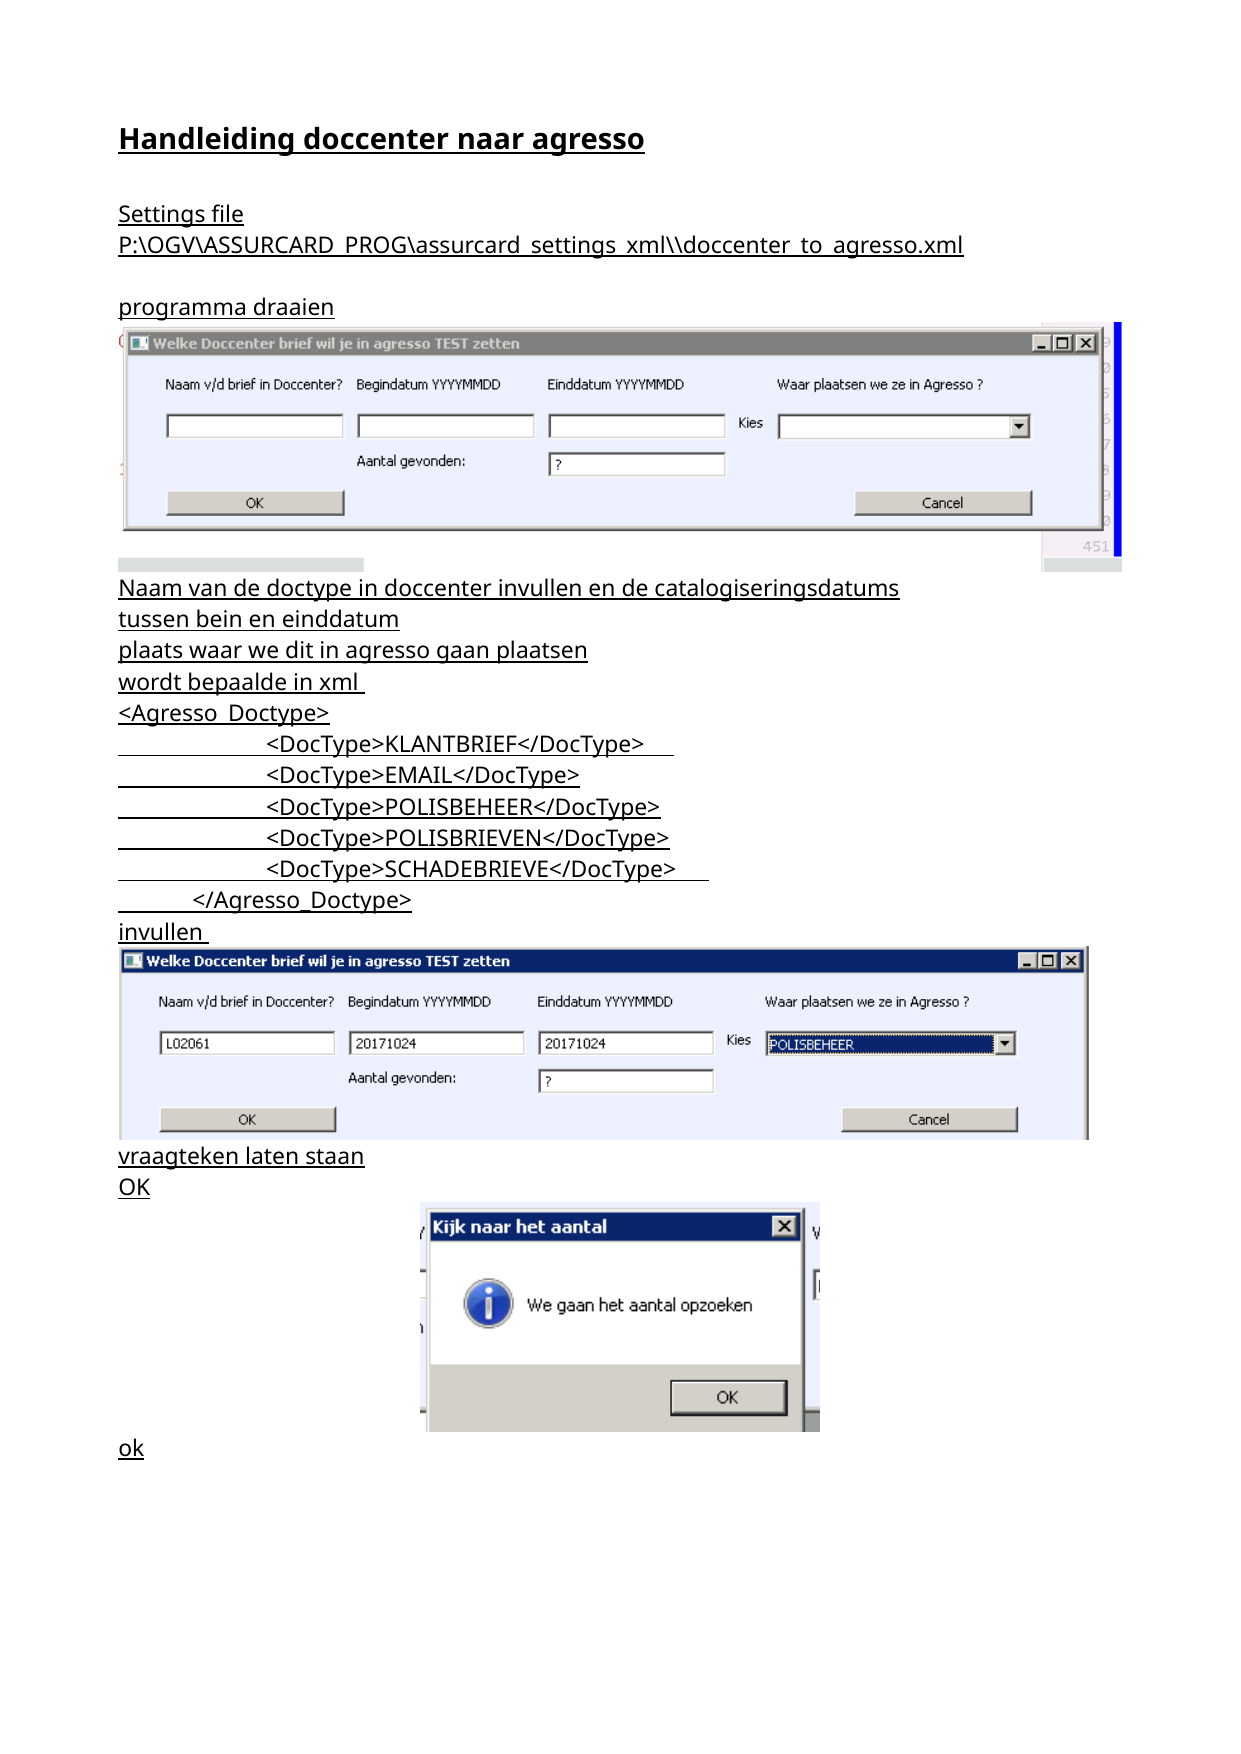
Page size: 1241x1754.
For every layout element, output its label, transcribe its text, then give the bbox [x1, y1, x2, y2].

text plaats waar we dit in agresso gaan plaatsen [118, 634, 1122, 666]
text OK [118, 1171, 1122, 1202]
text programma draaien [118, 291, 1122, 322]
text wordt bepaalde in xml [118, 666, 1122, 697]
text ok [118, 1202, 1122, 1463]
text </Agresso_Doctype> [118, 884, 1122, 916]
text <DocType>SCHADEBRIEVE</DocType> [118, 853, 1122, 884]
text <Agresso_Doctype> [118, 697, 1122, 728]
text <DocType>POLISBEHEER</DocType> [118, 791, 1122, 822]
text P:\OGV\ASSURCARD_PROG\assurcard_settings_xml\\doccenter_to_agresso.xml [118, 229, 1122, 260]
text invullen [118, 916, 1122, 946]
text vraagteken laten staan [118, 1140, 1122, 1171]
text tussen bein en einddatum [118, 603, 1122, 634]
picture [118, 322, 1123, 572]
picture [118, 946, 1123, 1140]
picture [420, 1202, 820, 1432]
text <DocType>POLISBRIEVEN</DocType> [118, 822, 1122, 853]
text <DocType>EMAIL</DocType> [118, 759, 1122, 791]
text Handleiding doccenter naar agresso [118, 118, 1122, 158]
text Settings file [118, 197, 1122, 229]
text <DocType>KLANTBRIEF</DocType> [118, 728, 1122, 759]
text Naam van de doctype in doccenter invullen en de catalogiseringsdatums [118, 572, 1122, 603]
